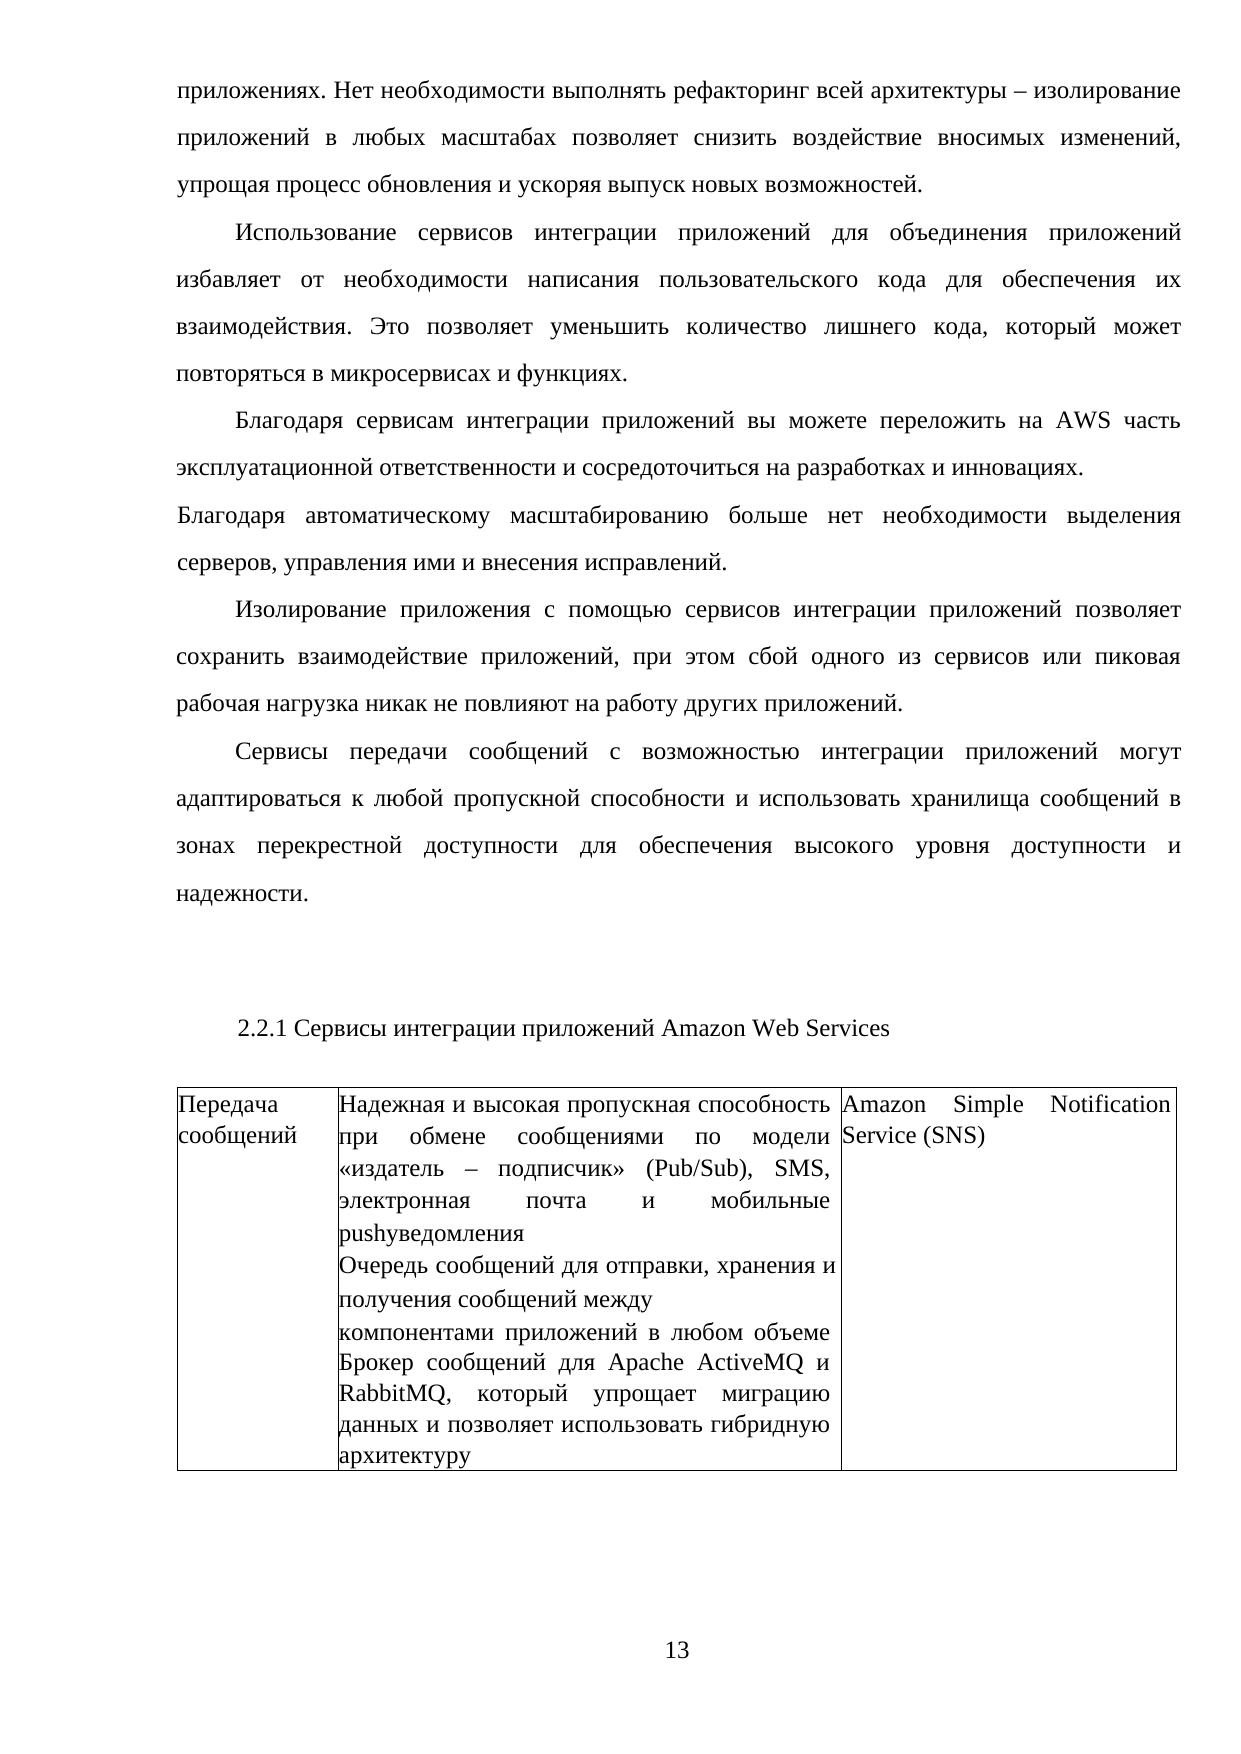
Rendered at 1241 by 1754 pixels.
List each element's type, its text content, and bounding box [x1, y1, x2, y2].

table_header Amazon Simple Notification Service (SNS) [842, 1088, 1176, 1470]
table_header Передача сообщений [178, 1088, 338, 1470]
table_header [1177, 1087, 1181, 1470]
text Благодаря автоматическому масштабированию больше нет необходимости выделения серверов, управления ими и внесения исправлений. [177, 500, 1182, 576]
text приложениях. Нет необходимости выполнять рефакторинг всей архитектуры – изолирование приложений в любых масштабах позволяет снизить воздействие вносимых изменений, упрощая процесс обновления и ускоряя выпуск новых возможностей. [177, 75, 1182, 198]
text 2.2.1 Сервисы интеграции приложений Amazon Web Services [237, 1013, 1182, 1042]
text Изолирование приложения с помощью сервисов интеграции приложений позволяет сохранить взаимодействие приложений, при этом сбой одного из сервисов или пиковая рабочая нагрузка никак не повлияют на работу других приложений. [176, 594, 1182, 717]
text Благодаря сервисам интеграции приложений вы можете переложить на AWS часть эксплуатационной ответственности и сосредоточиться на разработках и инновациях. [176, 405, 1182, 481]
text Сервисы передачи сообщений с возможностью интеграции приложений могут адаптироваться к любой пропускной способности и использовать хранилища сообщений в зонах перекрестной доступности для обеспечения высокого уровня доступности и надежности. [176, 736, 1182, 907]
table_header Надежная и высокая пропускная способность при обмене сообщениями по модели «издатель – подписчик» (Pub/Sub), SMS, электронная почта и мобильные pushуведомления Очередь сообщений для отправки, хранения и получения сообщений между компонентами приложений в любом объеме Брокер сообщений для Apache ActiveMQ и RabbitMQ, который упрощает миграцию данных и позволяет использовать гибридную архитектуру [339, 1088, 841, 1470]
text Использование сервисов интеграции приложений для объединения приложений избавляет от необходимости написания пользовательского кода для обеспечения их взаимодействия. Это позволяет уменьшить количество лишнего кода, который может повторяться в микросервисах и функциях. [176, 217, 1182, 387]
